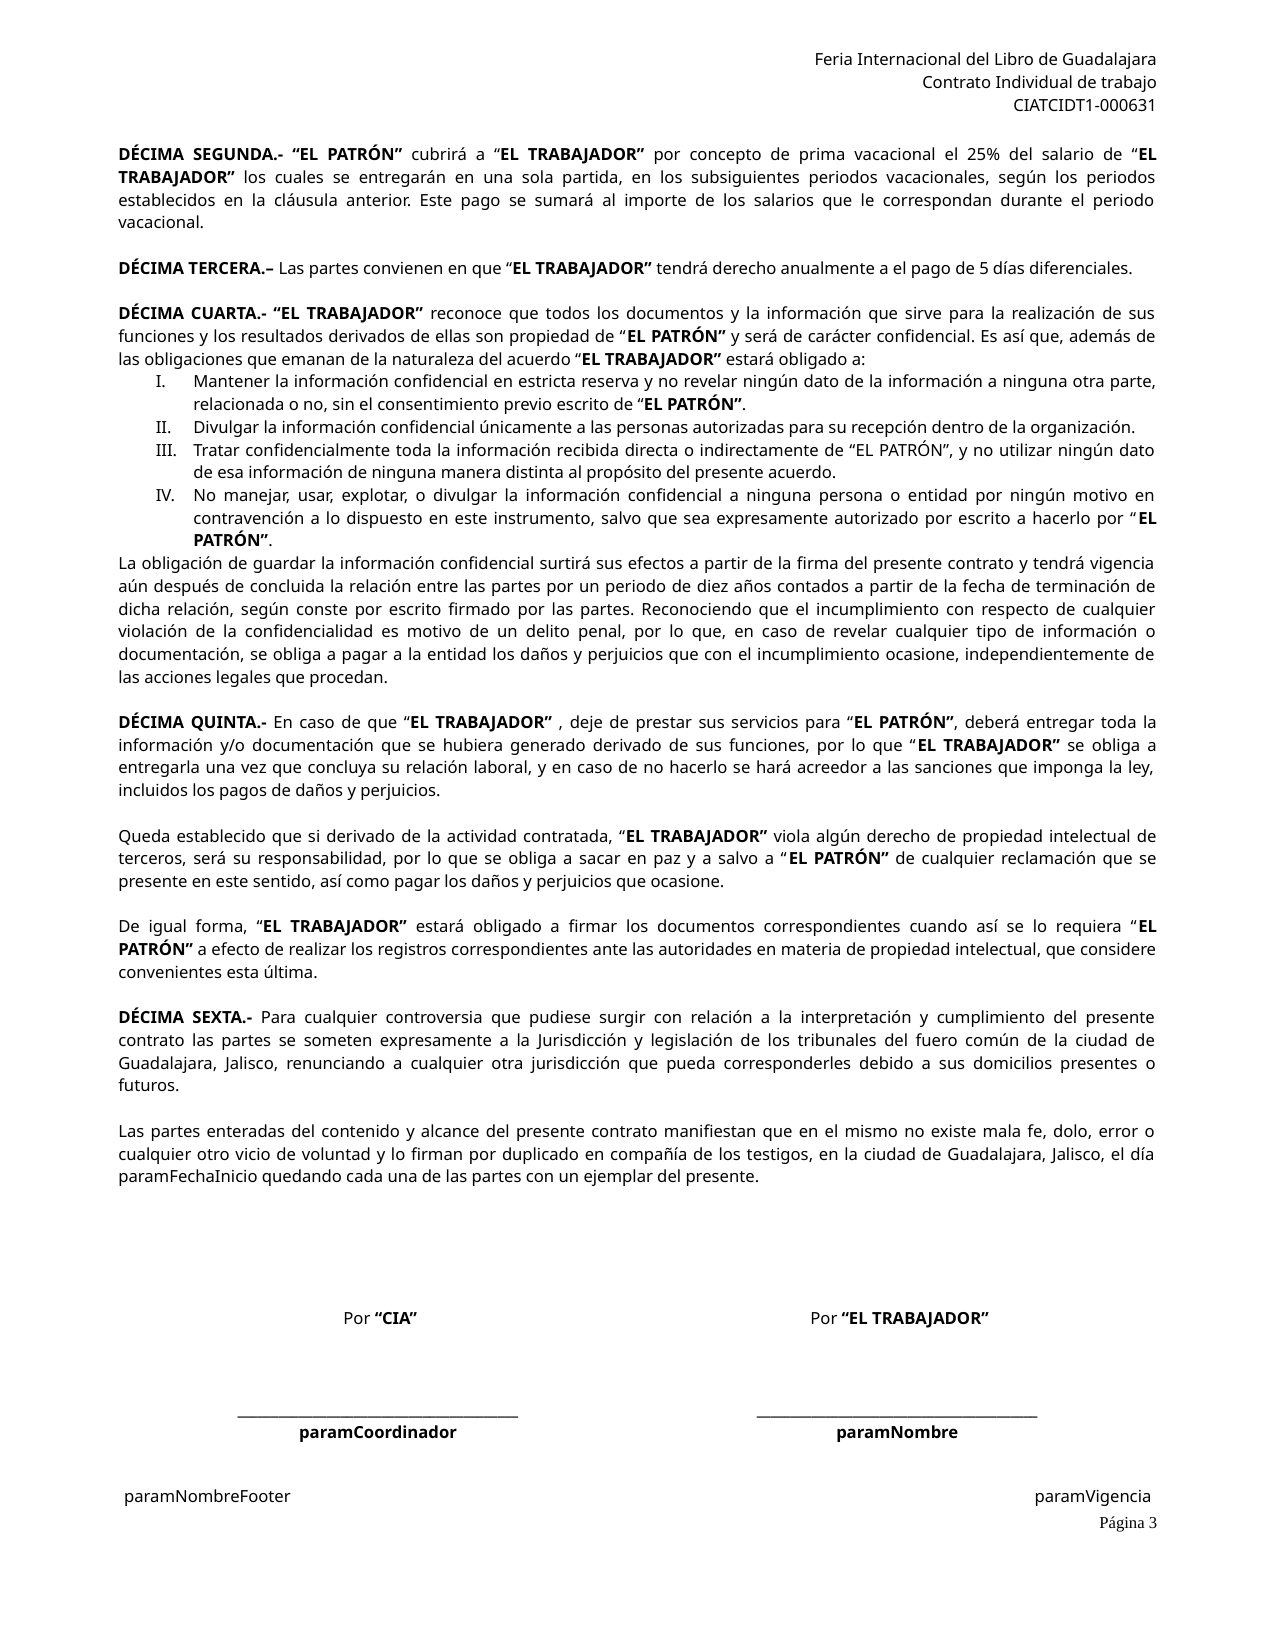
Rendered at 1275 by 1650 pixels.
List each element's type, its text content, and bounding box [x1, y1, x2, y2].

list Tratar confidencialmente toda la información recibida directa o indirectamente de “EL PATRÓN”, y no utilizar ningún dato de esa información de ninguna manera distinta al propósito del presente acuerdo. [156, 438, 1157, 483]
text Las partes enteradas del contenido y alcance del presente contrato manifiestan que en el mismo no existe mala fe, dolo, error o cualquier otro vicio de voluntad y lo firman por duplicado en compañía de los testigos, en la ciudad de Guadalajara, Jalisco, el día paramFechaInicio quedando cada una de las partes con un ejemplar del presente. [118, 1119, 1157, 1187]
text DÉCIMA CUARTA.- “EL TRABAJADOR” reconoce que todos los documentos y la información que sirve para la realización de sus funciones y los resultados derivados de ellas son propiedad de “EL PATRÓN” y será de carácter confidencial. Es así que, además de las obligaciones que emanan de la naturaleza del acuerdo “EL TRABAJADOR” estará obligado a: [118, 302, 1157, 370]
list No manejar, usar, explotar, o divulgar la información confidencial a ninguna persona o entidad por ningún motivo en contravención a lo dispuesto en este instrumento, salvo que sea expresamente autorizado por escrito a hacerlo por “EL PATRÓN”. [156, 483, 1157, 552]
text DÉCIMA QUINTA.- En caso de que “EL TRABAJADOR” , deje de prestar sus servicios para “EL PATRÓN”, deberá entregar toda la información y/o documentación que se hubiera generado derivado de sus funciones, por lo que “EL TRABAJADOR” se obliga a entregarla una vez que concluya su relación laboral, y en caso de no hacerlo se hará acreedor a las sanciones que imponga la ley, incluidos los pagos de daños y perjuicios. [118, 711, 1157, 801]
text DÉCIMA TERCERA.– Las partes convienen en que “EL TRABAJADOR” tendrá derecho anualmente a el pago de 5 días diferenciales. [118, 256, 1157, 279]
text La obligación de guardar la información confidencial surtirá sus efectos a partir de la firma del presente contrato y tendrá vigencia aún después de concluida la relación entre las partes por un periodo de diez años contados a partir de la fecha de terminación de dicha relación, según conste por escrito firmado por las partes. Reconociendo que el incumplimiento con respecto de cualquier violación de la confidencialidad es motivo de un delito penal, por lo que, en caso de revelar cualquier tipo de información o documentación, se obliga a pagar a la entidad los daños y perjuicios que con el incumplimiento ocasione, independientemente de las acciones legales que procedan. [118, 552, 1157, 688]
text DÉCIMA SEGUNDA.- “EL PATRÓN” cubrirá a “EL TRABAJADOR” por concepto de prima vacacional el 25% del salario de “EL TRABAJADOR” los cuales se entregarán en una sola partida, en los subsiguientes periodos vacacionales, según los periodos establecidos en la cláusula anterior. Este pago se sumará al importe de los salarios que le correspondan durante el periodo vacacional. [118, 143, 1157, 234]
list Divulgar la información confidencial únicamente a las personas autorizadas para su recepción dentro de la organización. [156, 415, 1157, 438]
table_header Por “EL TRABAJADOR” _________________________________________ paramNombre [638, 1301, 1157, 1449]
text Queda establecido que si derivado de la actividad contratada, “EL TRABAJADOR” viola algún derecho de propiedad intelectual de terceros, será su responsabilidad, por lo que se obliga a sacar en paz y a salvo a “EL PATRÓN” de cualquier reclamación que se presente en este sentido, así como pagar los daños y perjuicios que ocasione. [118, 824, 1157, 892]
text DÉCIMA SEXTA.- Para cualquier controversia que pudiese surgir con relación a la interpretación y cumplimiento del presente contrato las partes se someten expresamente a la Jurisdicción y legislación de los tribunales del fuero común de la ciudad de Guadalajara, Jalisco, renunciando a cualquier otra jurisdicción que pueda corresponderles debido a sus domicilios presentes o futuros. [118, 1006, 1157, 1097]
table_header Por “CIA” _________________________________________ paramCoordinador [118, 1301, 637, 1449]
text De igual forma, “EL TRABAJADOR” estará obligado a firmar los documentos correspondientes cuando así se lo requiera “EL PATRÓN” a efecto de realizar los registros correspondientes ante las autoridades en materia de propiedad intelectual, que considere convenientes esta última. [118, 915, 1157, 983]
list Mantener la información confidencial en estricta reserva y no revelar ningún dato de la información a ninguna otra parte, relacionada o no, sin el consentimiento previo escrito de “EL PATRÓN”. [156, 370, 1157, 415]
